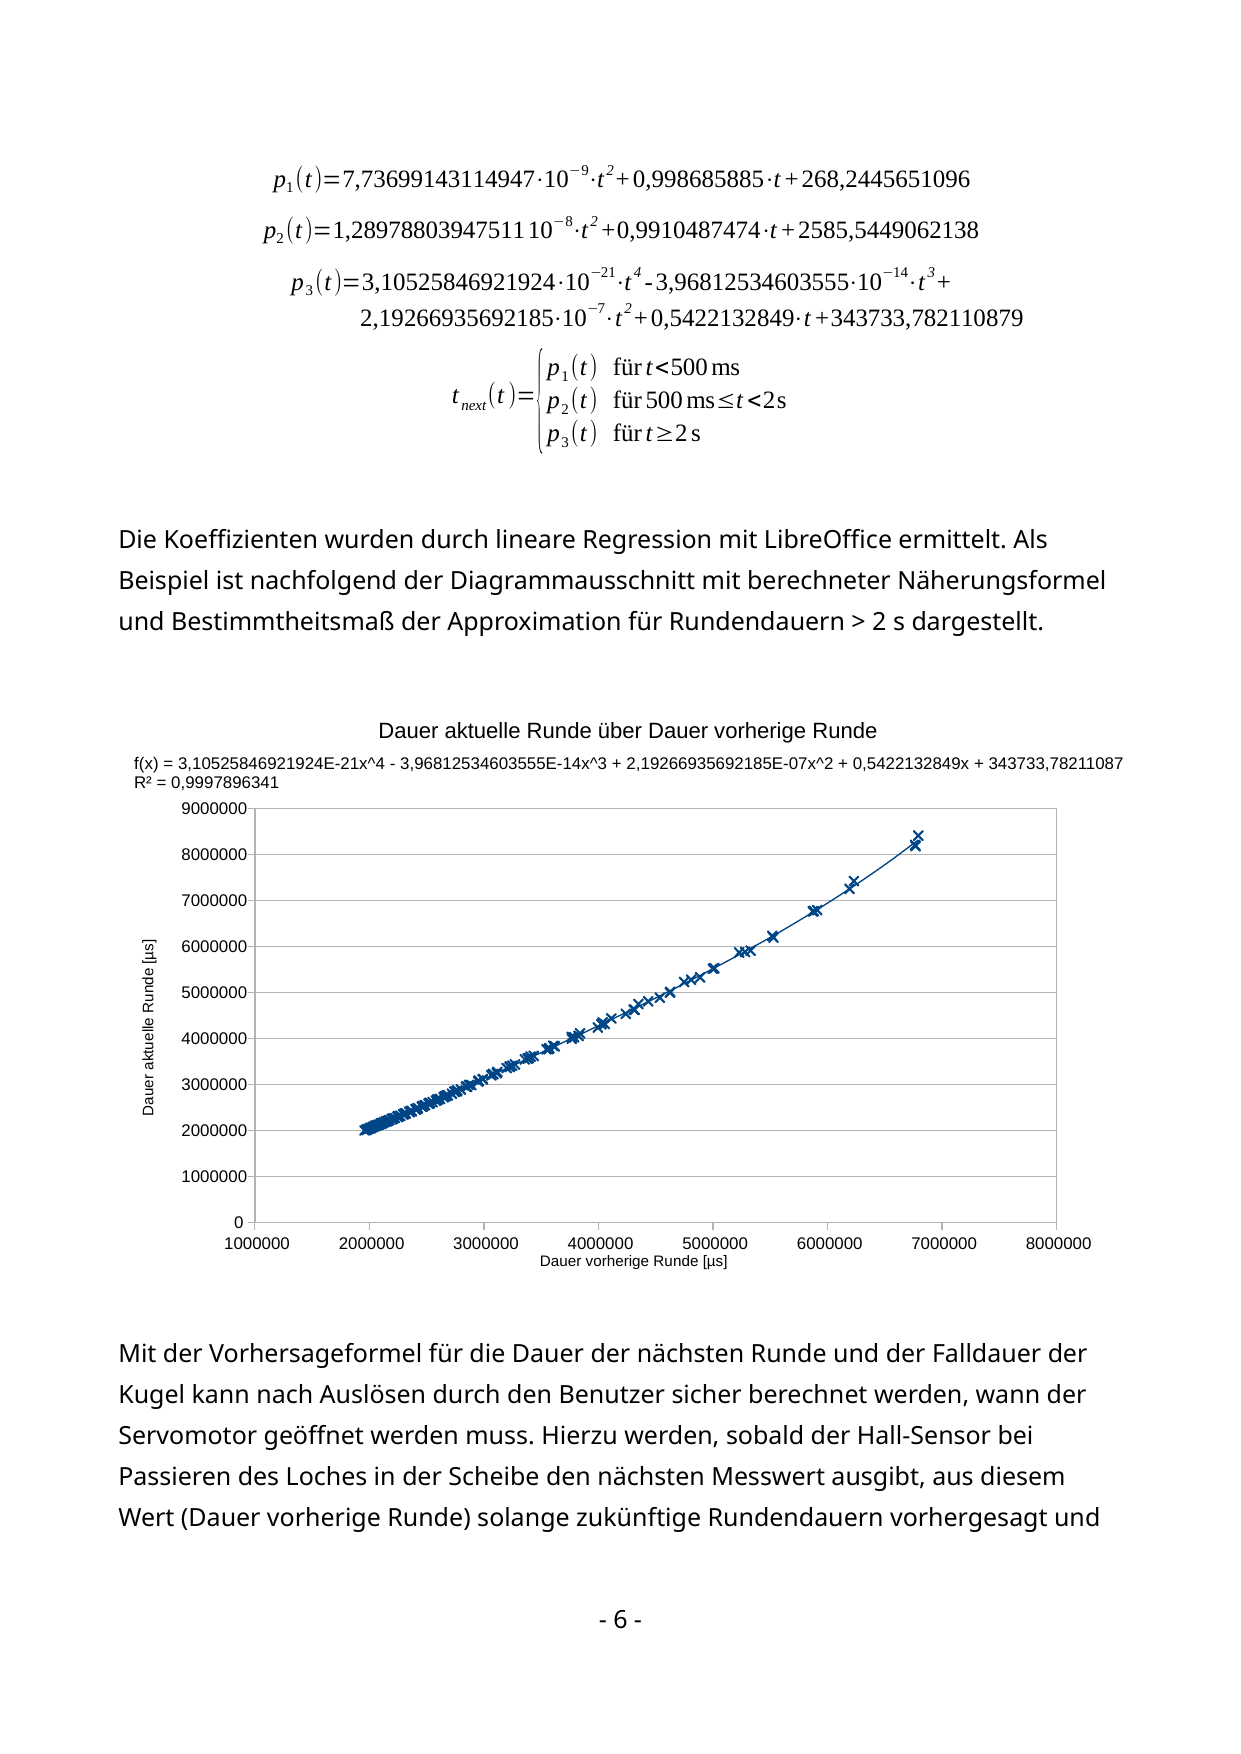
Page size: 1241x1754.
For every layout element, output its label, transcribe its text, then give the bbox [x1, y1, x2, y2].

text Die Koeffizienten wurden durch lineare Regression mit LibreOffice ermittelt. Als Beispiel ist nachfolgend der Diagrammausschnitt mit berechneter Näherungsformel und Bestimmtheitsmaß der Approximation für Rundendauern > 2 s dargestellt. [118, 522, 1122, 638]
text Mit der Vorhersageformel für die Dauer der nächsten Runde und der Falldauer der Kugel kann nach Auslösen durch den Benutzer sicher berechnet werden, wann der Servomotor geöffnet werden muss. Hierzu werden, sobald der Hall-Sensor bei Passieren des Loches in der Scheibe den nächsten Messwert ausgibt, aus diesem Wert (Dauer vorherige Runde) solange zukünftige Rundendauern vorhergesagt und [118, 1336, 1122, 1533]
